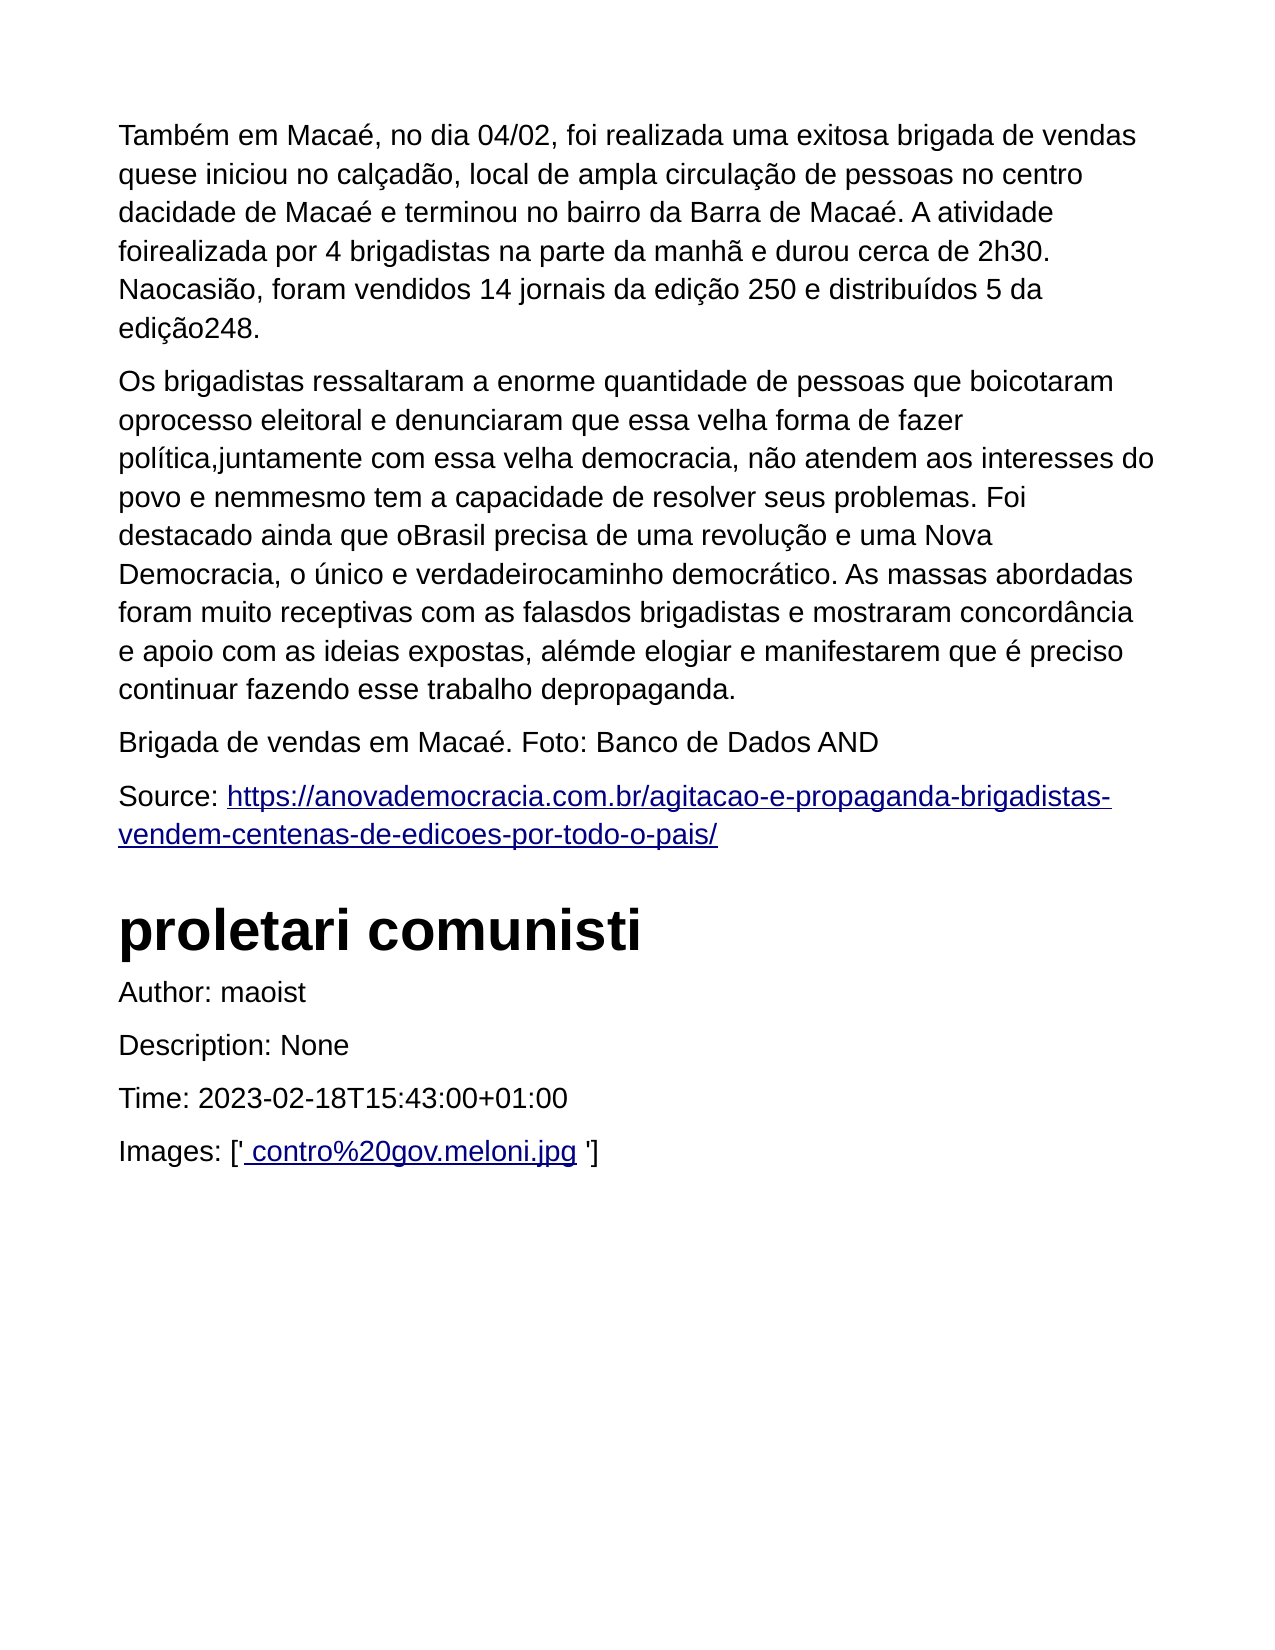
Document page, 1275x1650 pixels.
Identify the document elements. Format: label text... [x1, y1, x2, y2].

text Time: 2023-02-18T15:43:00+01:00 [118, 1081, 1157, 1114]
text Description: None [118, 1028, 1157, 1061]
text Source: https://anovademocracia.com.br/agitacao-e-propaganda-brigadistas-vendem-centenas-de-edicoes-por-todo-o-pais/ [118, 778, 1157, 851]
text Os brigadistas ressaltaram a enorme quantidade de pessoas que boicotaram oprocesso eleitoral e denunciaram que essa velha forma de fazer política,juntamente com essa velha democracia, não atendem aos interesses do povo e nemmesmo tem a capacidade de resolver seus problemas. Foi destacado ainda que oBrasil precisa de uma revolução e uma Nova Democracia, o único e verdadeirocaminho democrático. As massas abordadas foram muito receptivas com as falasdos brigadistas e mostraram concordância e apoio com as ideias expostas, alémde elogiar e manifestarem que é preciso continuar fazendo esse trabalho depropaganda. [118, 364, 1157, 706]
text Brigada de vendas em Macaé. Foto: Banco de Dados AND [118, 725, 1157, 759]
text Author: maoist [118, 975, 1157, 1008]
text Images: [' contro%20gov.meloni.jpg '] [118, 1134, 1157, 1168]
subtitle proletari comunisti [118, 895, 1157, 962]
text Também em Macaé, no dia 04/02, foi realizada uma exitosa brigada de vendas quese iniciou no calçadão, local de ampla circulação de pessoas no centro dacidade de Macaé e terminou no bairro da Barra de Macaé. A atividade foirealizada por 4 brigadistas na parte da manhã e durou cerca de 2h30. Naocasião, foram vendidos 14 jornais da edição 250 e distribuídos 5 da edição248. [118, 118, 1157, 344]
